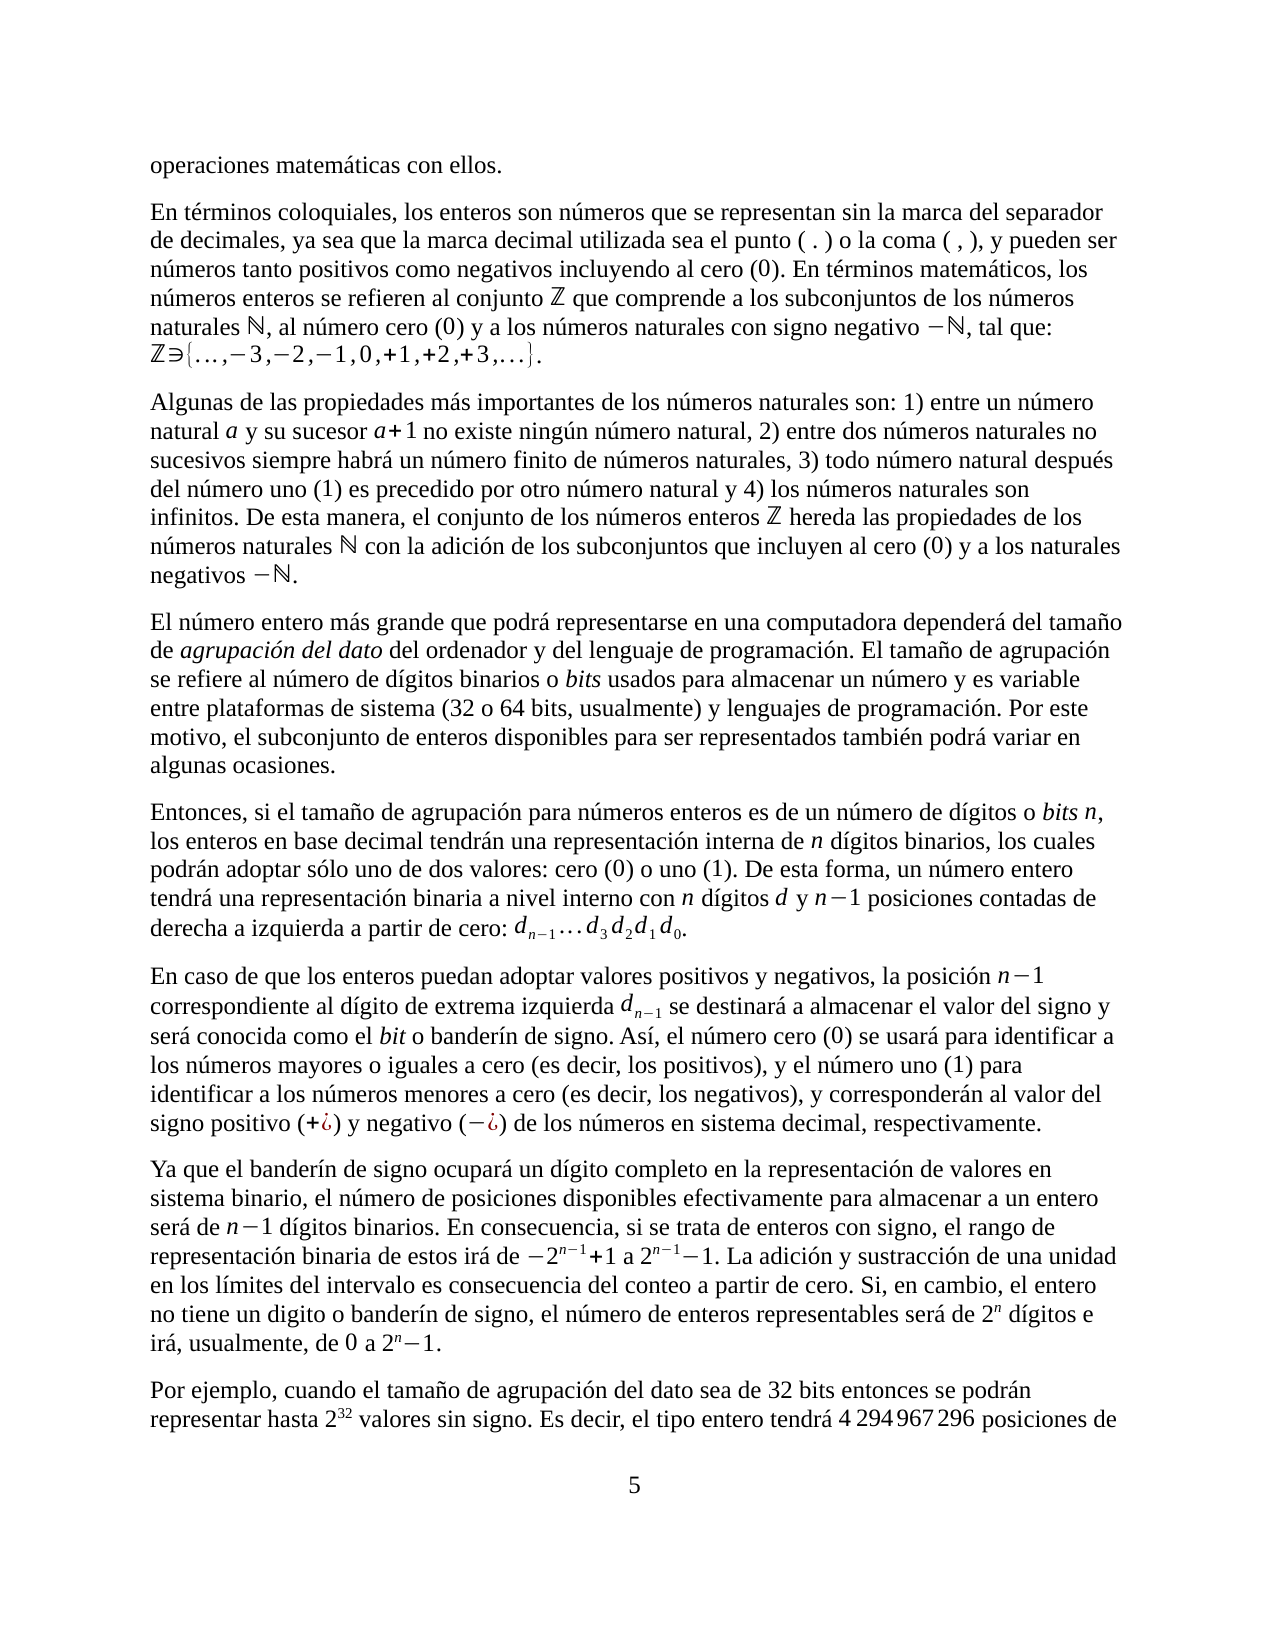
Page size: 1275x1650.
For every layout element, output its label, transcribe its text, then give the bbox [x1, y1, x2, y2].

text El número entero más grande que podrá representarse en una computadora dependerá del tamaño de agrupación del dato del ordenador y del lenguaje de programación. El tamaño de agrupación se refiere al número de dígitos binarios o bits usados para almacenar un número y es variable entre plataformas de sistema (32 o 64 bits, usualmente) y lenguajes de programación. Por este motivo, el subconjunto de enteros disponibles para ser representados también podrá variar en algunas ocasiones. [150, 607, 1125, 779]
text En computación, un tipo de almacenamiento o de dato es un conjunto de valores y un conjunto de operaciones definidas para esos valores. Así, un tipo de almacenamiento describe a un conjunto de objetos con la misma representación. De esta manera, el tipo de dato entero, llamado también integral, permite representar a un subconjunto de los números enteros () y realizar operaciones matemáticas con ellos. [150, 150, 1125, 179]
text Por ejemplo, cuando el tamaño de agrupación del dato sea de 32 bits entonces se podrán representar hasta valores sin signo. Es decir, el tipo entero tendrá posiciones de almacenamiento. No obstante, si el tamaño de agrupación cuenta con un dígito destinado a representar al signo positivo o negativo, entonces el rango de enteros representables se dividirá en mitades e irá de a , o sea, de a . [150, 1375, 1125, 1433]
text Entonces, si el tamaño de agrupación para números enteros es de un número de dígitos o bits , los enteros en base decimal tendrán una representación interna de dígitos binarios, los cuales podrán adoptar sólo uno de dos valores: cero () o uno (). De esta forma, un número entero tendrá una representación binaria a nivel interno con dígitos y posiciones contadas de derecha a izquierda a partir de cero: . [150, 797, 1125, 943]
text Algunas de las propiedades más importantes de los números naturales son: 1) entre un número natural y su sucesor no existe ningún número natural, 2) entre dos números naturales no sucesivos siempre habrá un número finito de números naturales, 3) todo número natural después del número uno () es precedido por otro número natural y 4) los números naturales son infinitos. De esta manera, el conjunto de los números enteros hereda las propiedades de los números naturales con la adición de los subconjuntos que incluyen al cero () y a los naturales negativos . [150, 387, 1125, 589]
text En caso de que los enteros puedan adoptar valores positivos y negativos, la posición correspondiente al dígito de extrema izquierda se destinará a almacenar el valor del signo y será conocida como el bit o banderín de signo. Así, el número cero () se usará para identificar a los números mayores o iguales a cero (es decir, los positivos), y el número uno () para identificar a los números menores a cero (es decir, los negativos), y corresponderán al valor del signo positivo () y negativo () de los números en sistema decimal, respectivamente. [150, 961, 1125, 1136]
text En términos coloquiales, los enteros son números que se representan sin la marca del separador de decimales, ya sea que la marca decimal utilizada sea el punto ( . ) o la coma ( , ), y pueden ser números tanto positivos como negativos incluyendo al cero (). En términos matemáticos, los números enteros se refieren al conjunto que comprende a los subconjuntos de los números naturales , al número cero () y a los números naturales con signo negativo , tal que: . [150, 197, 1125, 369]
text Ya que el banderín de signo ocupará un dígito completo en la representación de valores en sistema binario, el número de posiciones disponibles efectivamente para almacenar a un entero será de dígitos binarios. En consecuencia, si se trata de enteros con signo, el rango de representación binaria de estos irá de a . La adición y sustracción de una unidad en los límites del intervalo es consecuencia del conteo a partir de cero. Si, en cambio, el entero no tiene un digito o banderín de signo, el número de enteros representables será de dígitos e irá, usualmente, de a . [150, 1154, 1125, 1357]
